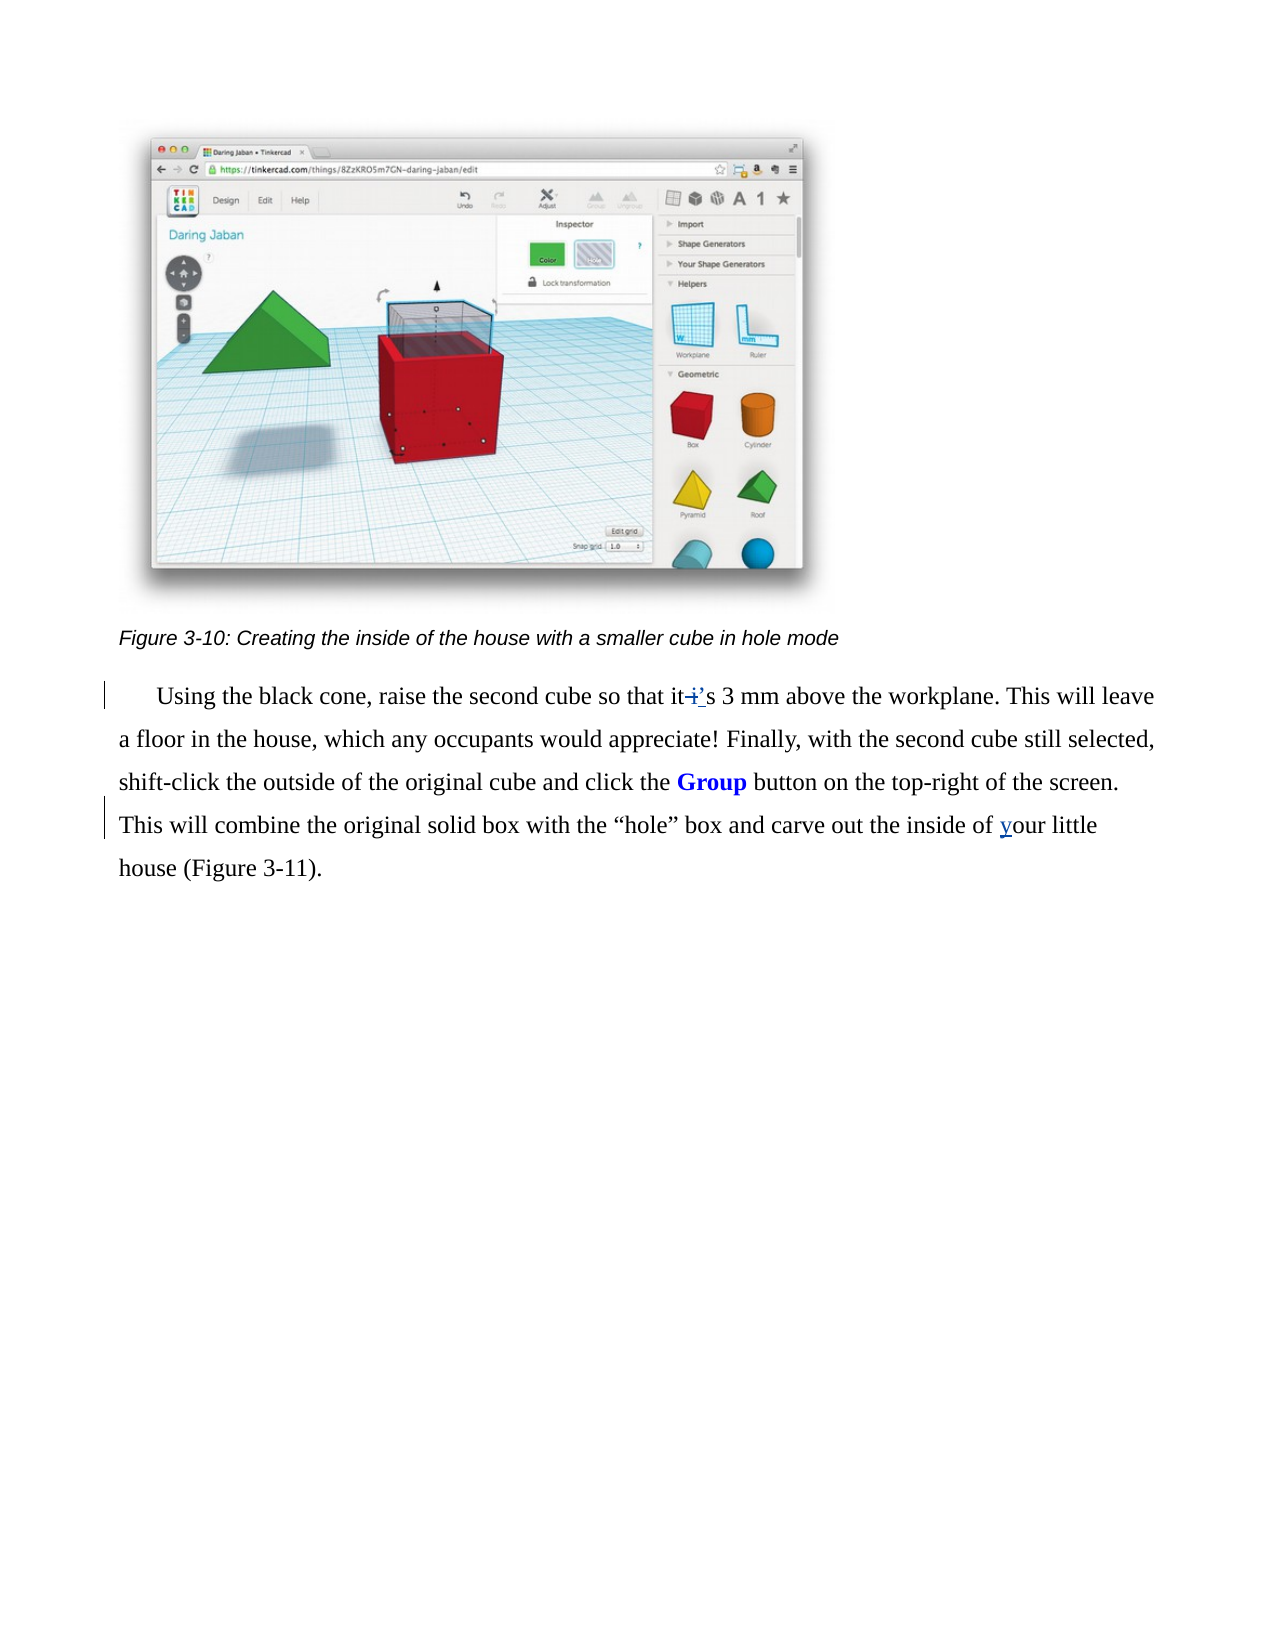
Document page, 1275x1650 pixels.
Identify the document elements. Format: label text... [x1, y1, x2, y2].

text Figure 3-10: Creating the inside of the house with a smaller cube in hole mode [118, 118, 1156, 650]
text Using the black cone, raise the second cube so that it’s 3 mm above the workplane. This will leave a floor in the house, which any occupants would appreciate! Finally, with the second cube still selected, shift-click the outside of the original cube and click the Group button on the top-right of the screen. This will combine the original solid box with the “hole” box and carve out the inside of your little house (Figure 3-11). [118, 681, 1156, 882]
picture [118, 118, 836, 614]
